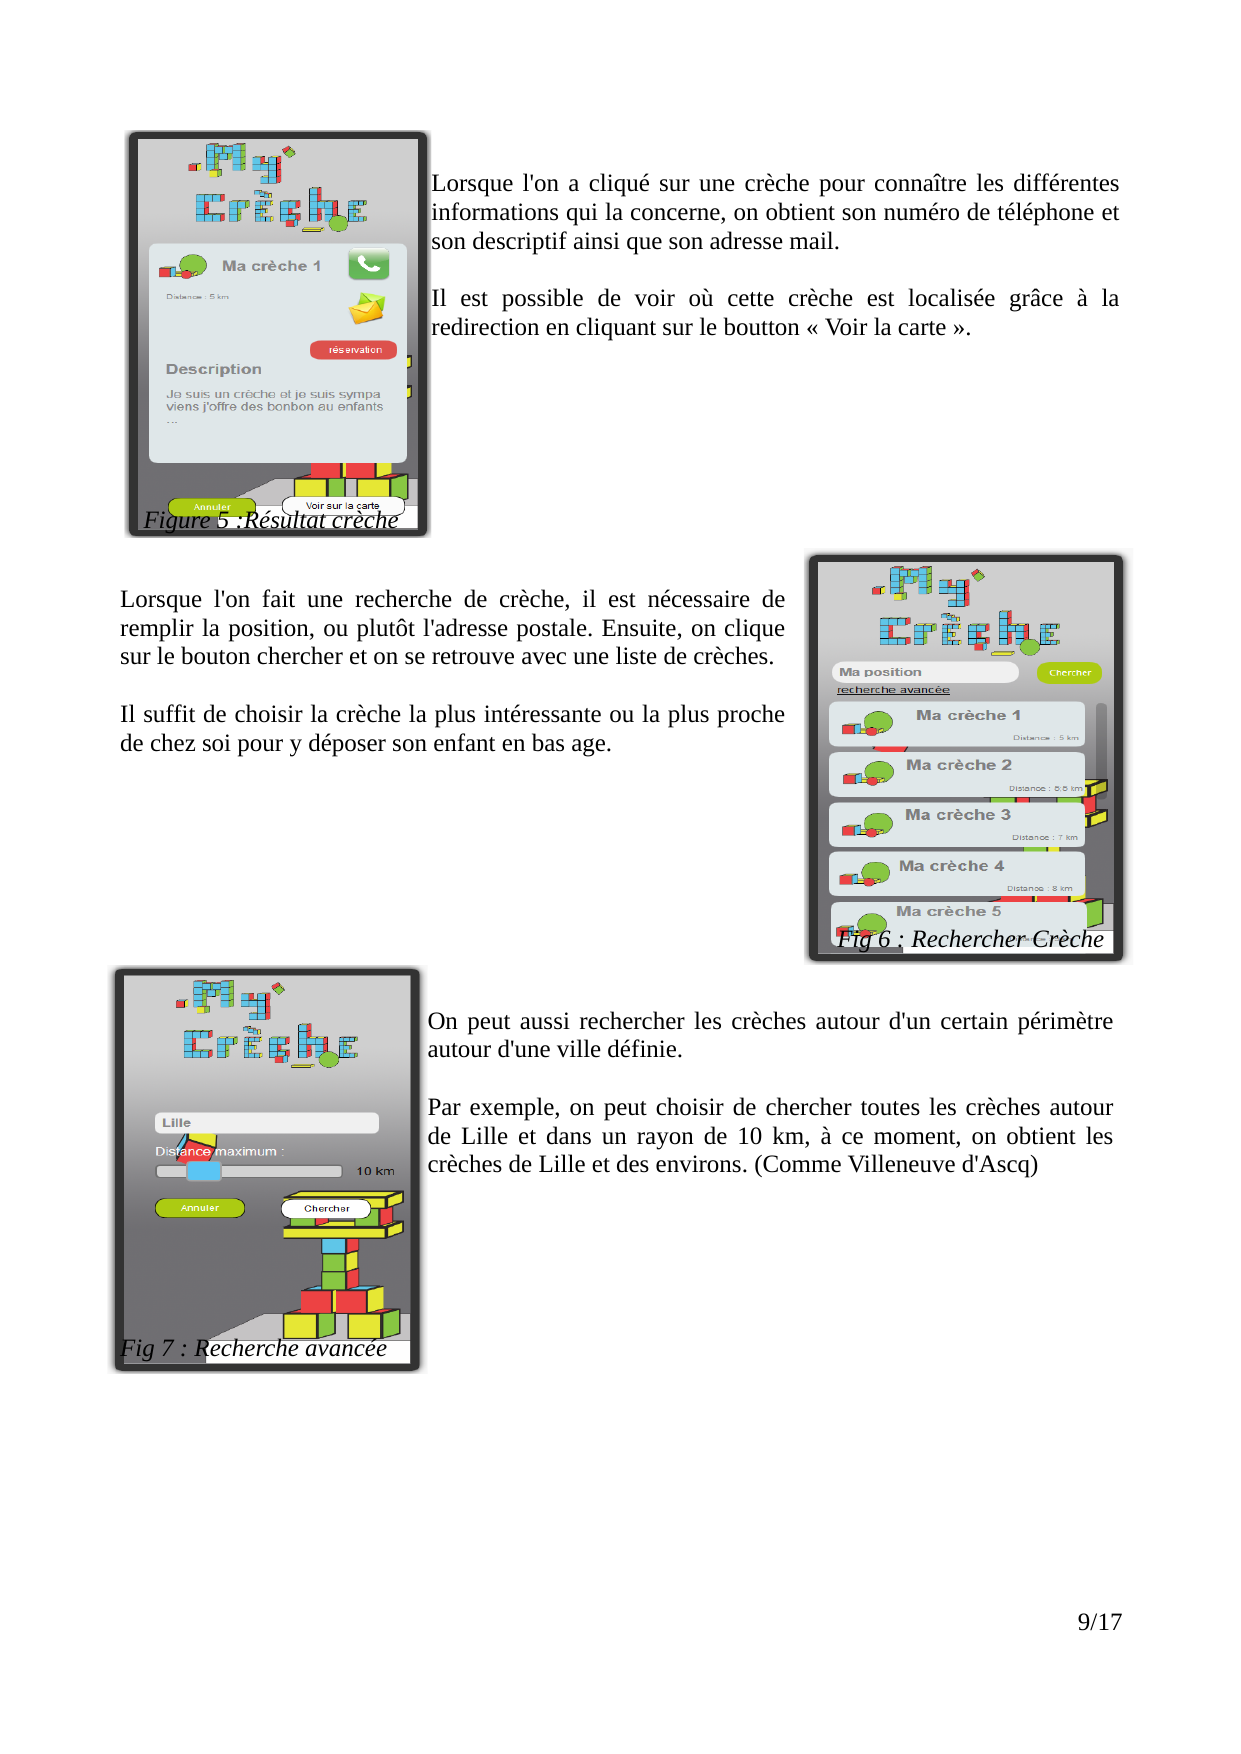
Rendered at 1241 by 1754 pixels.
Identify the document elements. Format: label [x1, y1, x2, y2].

picture [124, 130, 432, 538]
picture [107, 965, 428, 1374]
picture [803, 548, 1134, 965]
